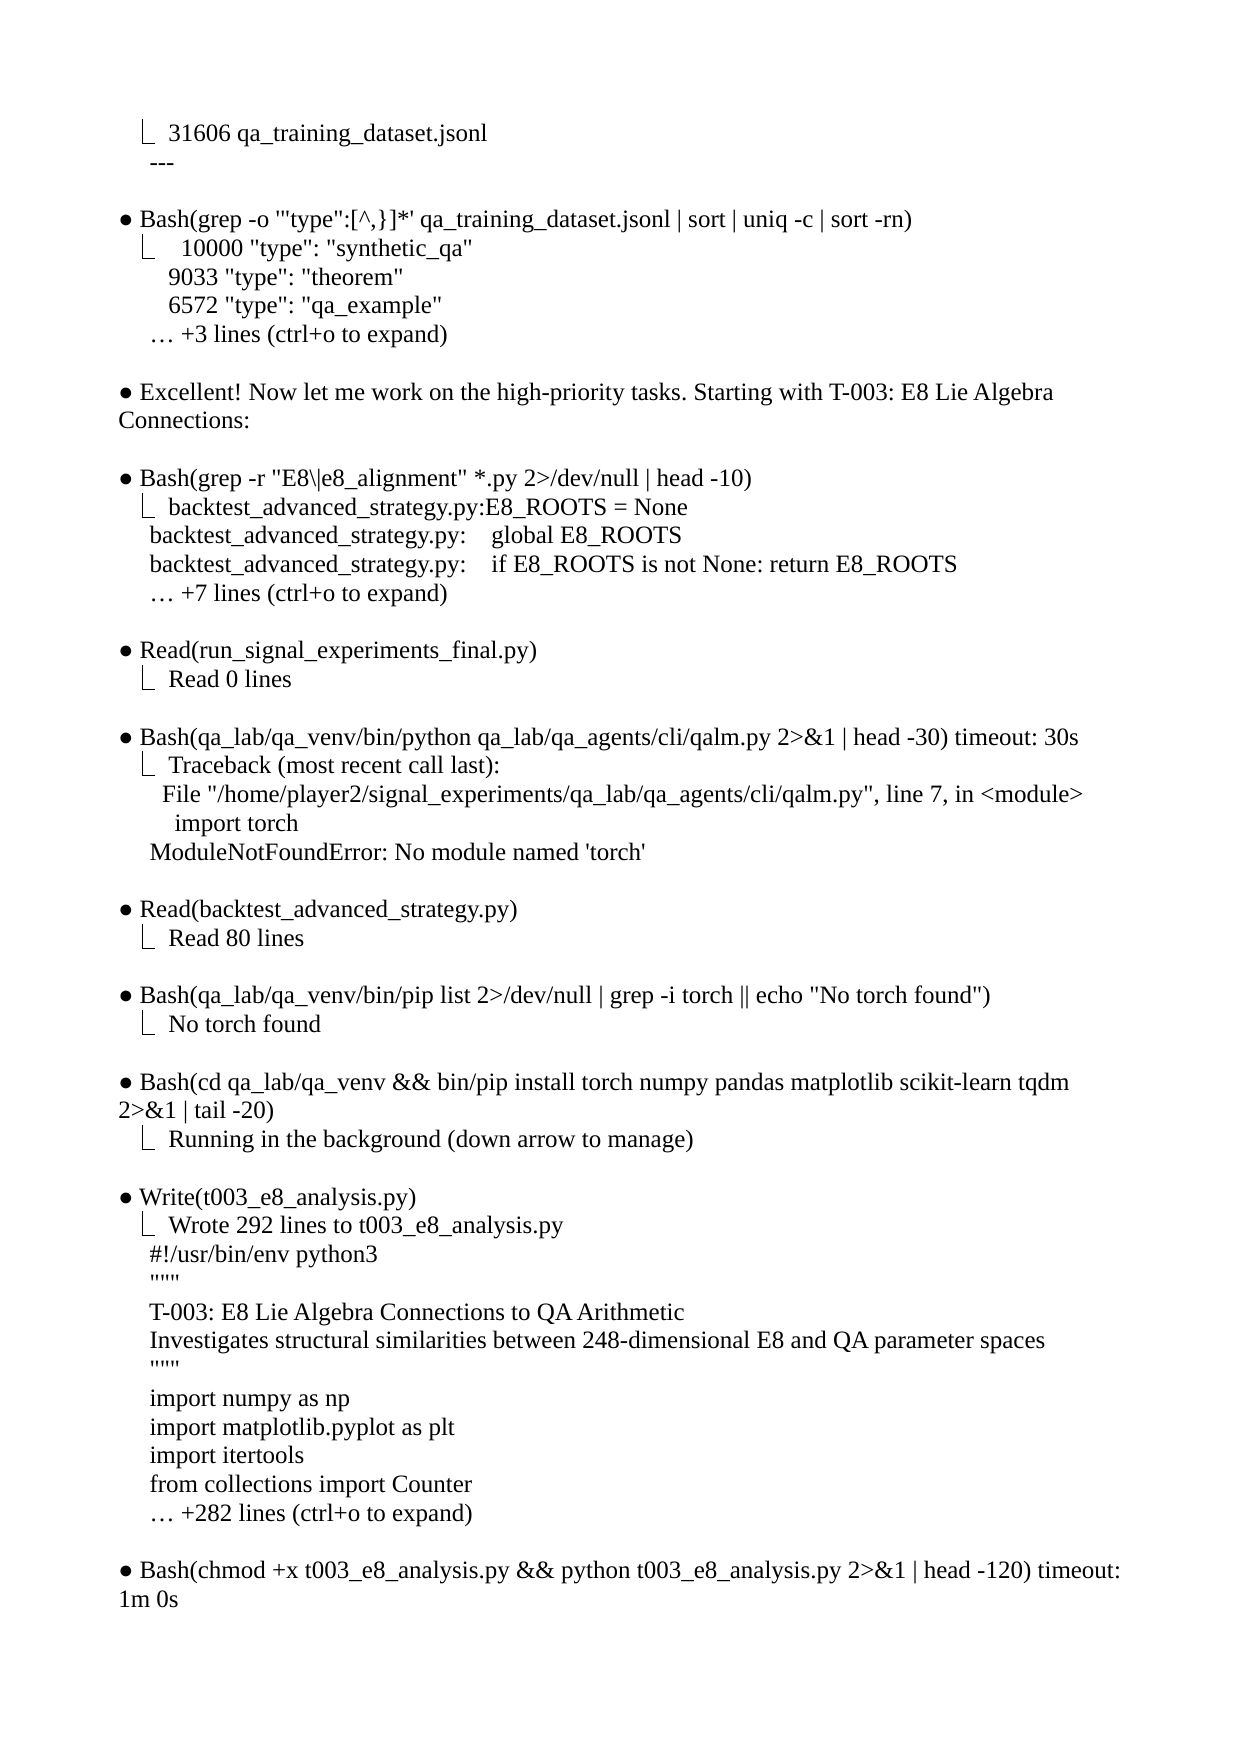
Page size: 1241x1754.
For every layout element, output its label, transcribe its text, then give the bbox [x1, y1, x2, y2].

text backtest_advanced_strategy.py: if E8_ROOTS is not None: return E8_ROOTS [118, 549, 1122, 578]
text … +3 lines (ctrl+o to expand) [118, 319, 1122, 348]
text ⎿ Running in the background (down arrow to manage) [118, 1124, 1122, 1153]
text ● Write(t003_e8_analysis.py) [118, 1182, 1122, 1211]
text ● Read(run_signal_experiments_final.py) [118, 636, 1122, 664]
text ModuleNotFoundError: No module named 'torch' [118, 837, 1122, 866]
text backtest_advanced_strategy.py: global E8_ROOTS [118, 521, 1122, 549]
text ● Bash(grep -r "E8\|e8_alignment" *.py 2>/dev/null | head -10) [118, 463, 1122, 492]
text ● Excellent! Now let me work on the high-priority tasks. Starting with T-003: E8 Lie Algebra Connections: [118, 377, 1122, 434]
text #!/usr/bin/env python3 [118, 1239, 1122, 1268]
text ● Read(backtest_advanced_strategy.py) [118, 894, 1122, 923]
text """ [118, 1268, 1122, 1297]
text ● Bash(cd qa_lab/qa_venv && bin/pip install torch numpy pandas matplotlib scikit-learn tqdm 2>&1 | tail -20) [118, 1067, 1122, 1124]
text ⎿ Read 0 lines [118, 664, 1122, 693]
text File "/home/player2/signal_experiments/qa_lab/qa_agents/cli/qalm.py", line 7, in <module> [118, 779, 1122, 808]
text ● Bash(chmod +x t003_e8_analysis.py && python t003_e8_analysis.py 2>&1 | head -120) timeout: 1m 0s [118, 1556, 1122, 1613]
text ⎿ backtest_advanced_strategy.py:E8_ROOTS = None [118, 492, 1122, 521]
text --- [118, 147, 1122, 176]
text ⎿ Traceback (most recent call last): [118, 751, 1122, 779]
text ● Bash(grep -o '"type":[^,}]*' qa_training_dataset.jsonl | sort | uniq -c | sort -rn) [118, 204, 1122, 233]
text ⎿ Wrote 292 lines to t003_e8_analysis.py [118, 1211, 1122, 1239]
text import matplotlib.pyplot as plt [118, 1412, 1122, 1441]
text """ [118, 1354, 1122, 1383]
text import itertools [118, 1441, 1122, 1469]
text import torch [118, 808, 1122, 837]
text ● Bash(qa_lab/qa_venv/bin/pip list 2>/dev/null | grep -i torch || echo "No torch found") [118, 981, 1122, 1009]
text … +7 lines (ctrl+o to expand) [118, 578, 1122, 607]
text from collections import Counter [118, 1469, 1122, 1498]
text import numpy as np [118, 1383, 1122, 1412]
text ⎿ 10000 "type": "synthetic_qa" [118, 233, 1122, 262]
text 6572 "type": "qa_example" [118, 291, 1122, 319]
text 9033 "type": "theorem" [118, 262, 1122, 291]
text ⎿ No torch found [118, 1009, 1122, 1038]
text … +282 lines (ctrl+o to expand) [118, 1498, 1122, 1527]
text ● Bash(qa_lab/qa_venv/bin/python qa_lab/qa_agents/cli/qalm.py 2>&1 | head -30) timeout: 30s [118, 722, 1122, 751]
text Investigates structural similarities between 248-dimensional E8 and QA parameter spaces [118, 1326, 1122, 1354]
text ⎿ 31606 qa_training_dataset.jsonl [118, 118, 1122, 147]
text T-003: E8 Lie Algebra Connections to QA Arithmetic [118, 1297, 1122, 1326]
text ⎿ Read 80 lines [118, 923, 1122, 952]
